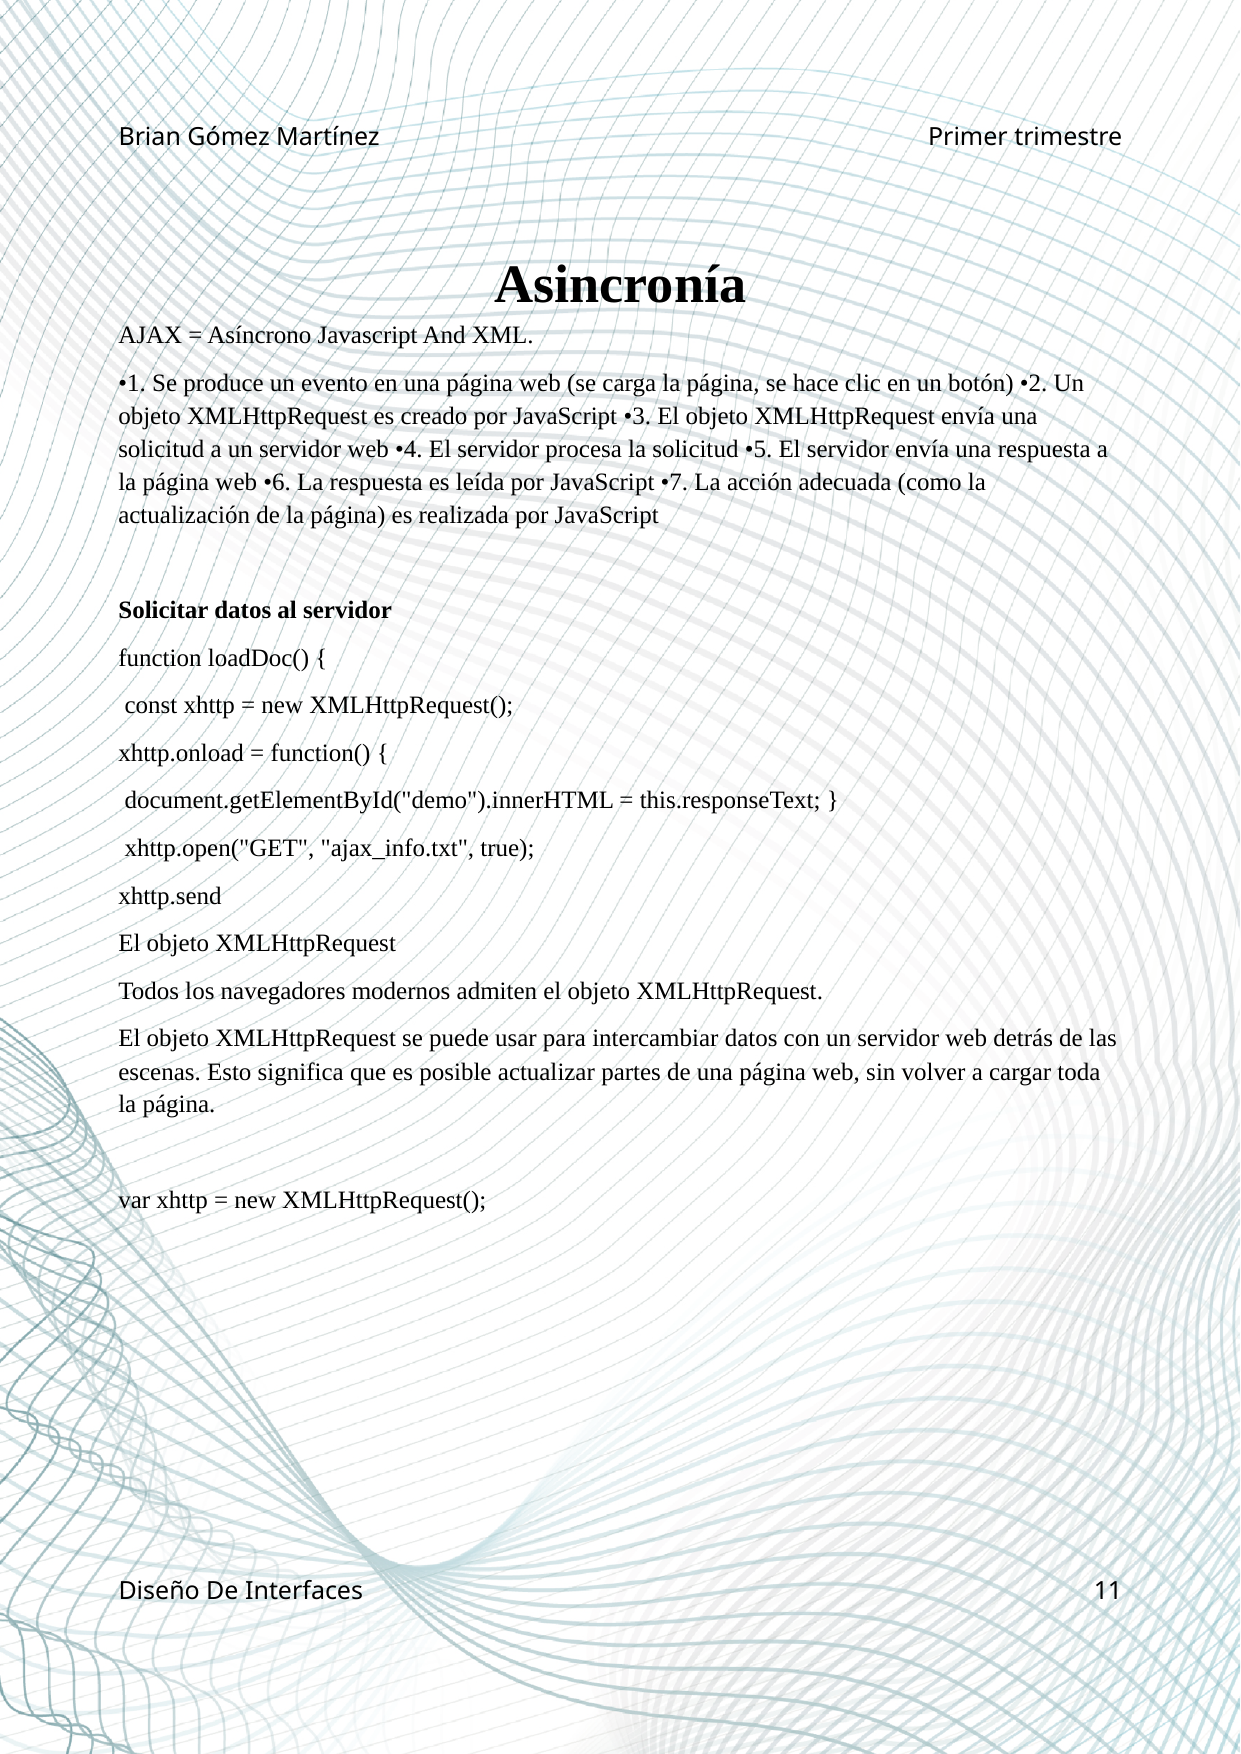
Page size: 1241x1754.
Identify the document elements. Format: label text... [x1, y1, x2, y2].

text function loadDoc() { [118, 643, 1122, 671]
text xhttp.send [118, 881, 1122, 909]
text document.getElementById("demo").innerHTML = this.responseText; } [118, 786, 1122, 814]
text xhttp.open("GET", "ajax_info.txt", true); [118, 833, 1122, 862]
text var xhttp = new XMLHttpRequest(); [118, 1185, 1122, 1213]
subtitle Asincronía [118, 252, 1122, 314]
text Solicitar datos al servidor [118, 595, 1122, 624]
text El objeto XMLHttpRequest [118, 928, 1122, 957]
text Todos los navegadores modernos admiten el objeto XMLHttpRequest. [118, 976, 1122, 1005]
text El objeto XMLHttpRequest se puede usar para intercambiar datos con un servidor web detrás de las escenas. Esto significa que es posible actualizar partes de una página web, sin volver a cargar toda la página. [118, 1023, 1122, 1118]
text const xhttp = new XMLHttpRequest(); [118, 690, 1122, 719]
text xhttp.onload = function() { [118, 738, 1122, 767]
text •1. Se produce un evento en una página web (se carga la página, se hace clic en un botón) •2. Un objeto XMLHttpRequest es creado por JavaScript •3. El objeto XMLHttpRequest envía una solicitud a un servidor web •4. El servidor procesa la solicitud •5. El servidor envía una respuesta a la página web •6. La respuesta es leída por JavaScript •7. La acción adecuada (como la actualización de la página) es realizada por JavaScript [118, 368, 1122, 529]
picture [0, 0, 1241, 1754]
text AJAX = Asíncrono Javascript And XML. [118, 320, 1122, 349]
